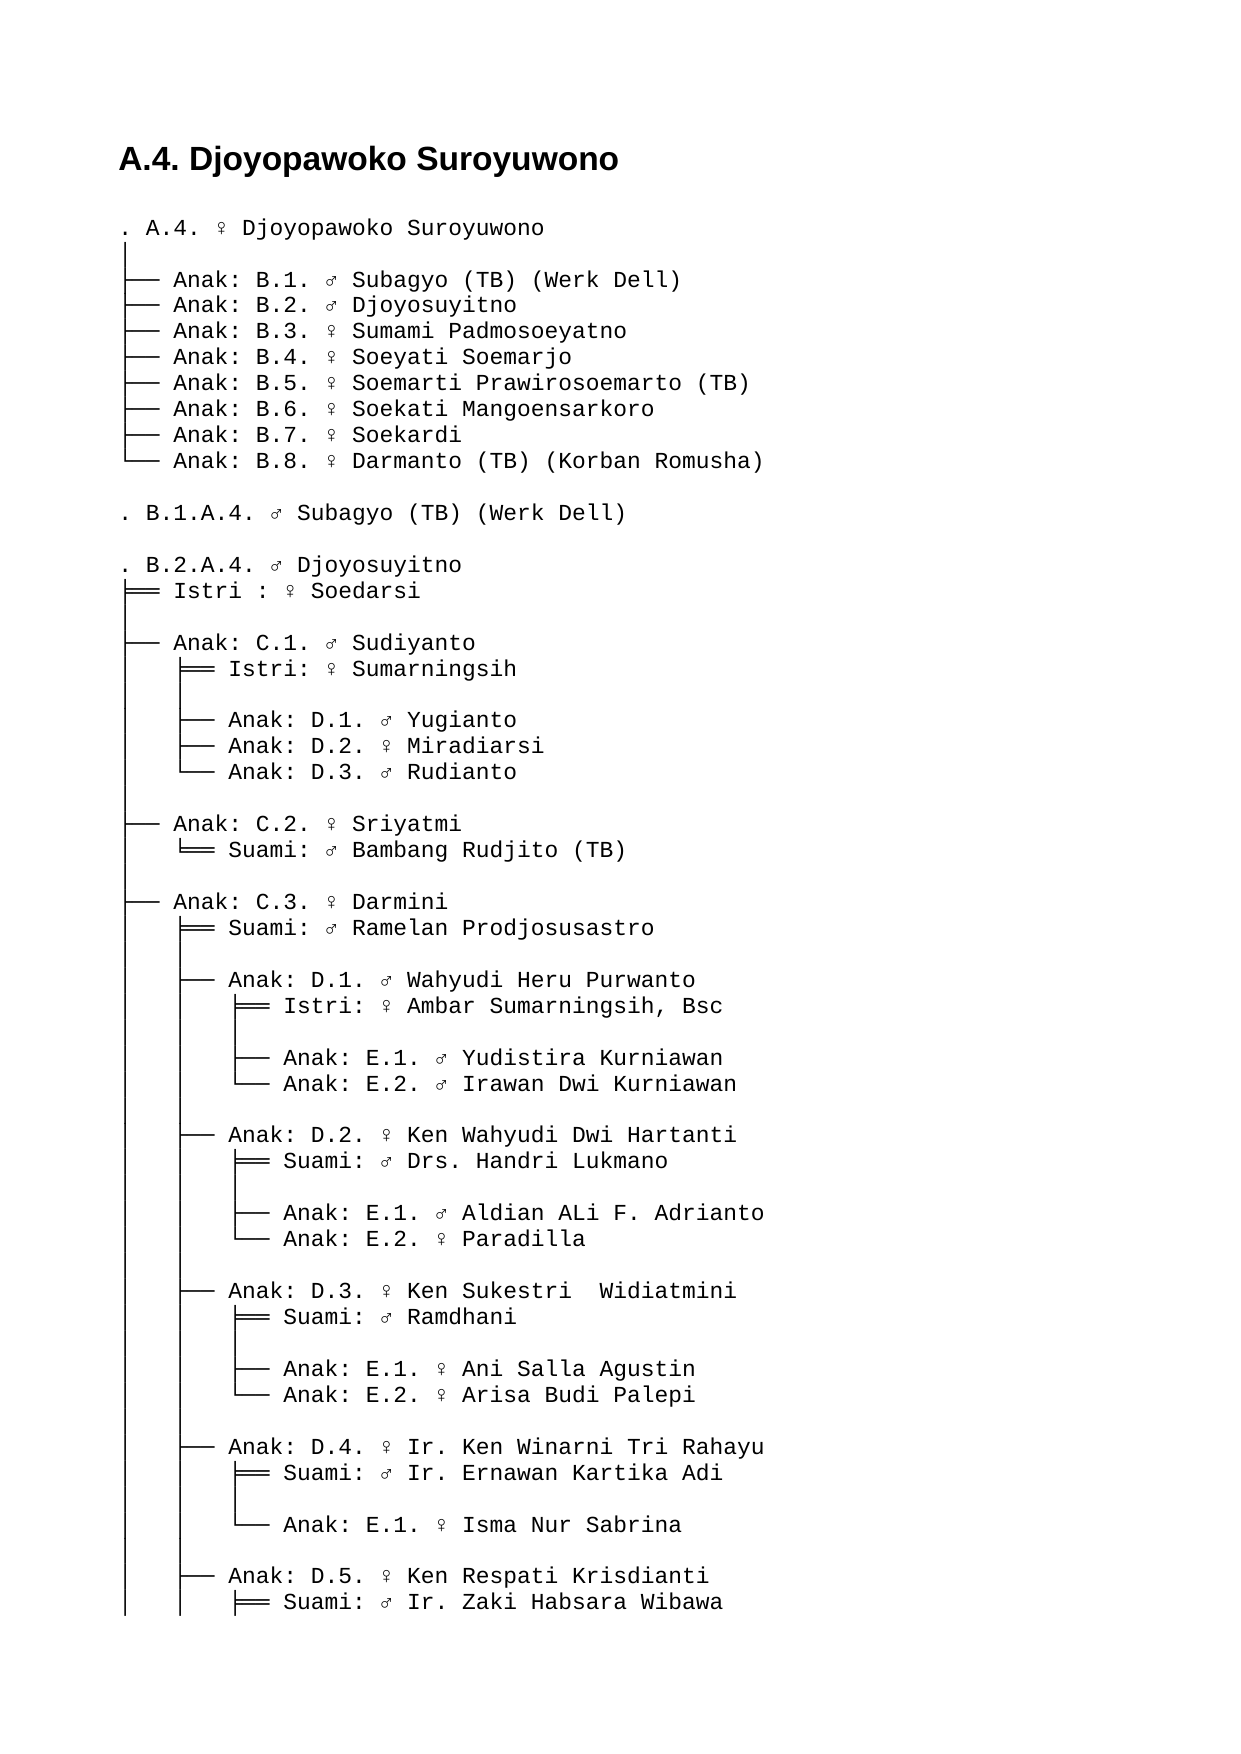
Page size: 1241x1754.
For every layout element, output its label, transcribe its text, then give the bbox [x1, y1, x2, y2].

text │ │ ├── Anak: E.1. ♂ Yudistira Kurniawan [181, 1046, 234, 1072]
text │ │ └── Anak: E.2. ♀ Arisa Budi Palepi [126, 1383, 179, 1409]
text │ │ [118, 1098, 124, 1124]
text │ │ [181, 1253, 1122, 1279]
text │ [126, 787, 1122, 813]
text ├── Anak: B.2. ♂ Djoyosuyitno [126, 294, 1122, 320]
text │ │ └── Anak: E.2. ♂ Irawan Dwi Kurniawan [181, 1072, 1122, 1098]
text │ │ └── Anak: E.2. ♂ Irawan Dwi Kurniawan [126, 1072, 179, 1098]
text ├── Anak: B.5. ♀ Soemarti Prawirosoemarto (TB) [126, 372, 1122, 398]
text ├── Anak: B.3. ♀ Sumami Padmosoeyatno [126, 320, 1122, 346]
text │ │ [126, 942, 179, 968]
text │ │ [181, 683, 1122, 709]
text │ [126, 864, 1122, 890]
text │ │ ├── Anak: E.1. ♂ Aldian ALi F. Adrianto [181, 1202, 234, 1228]
text │ │ │ [118, 1331, 124, 1357]
text │ ├── Anak: D.4. ♀ Ir. Ken Winarni Tri Rahayu [181, 1435, 1122, 1461]
text │ └── Anak: D.3. ♂ Rudianto [126, 761, 1122, 787]
text │ │ ├── Anak: E.1. ♂ Yudistira Kurniawan [126, 1046, 179, 1072]
text │ ├── Anak: D.1. ♂ Wahyudi Heru Purwanto [181, 968, 1122, 994]
text │ │ [118, 1409, 124, 1435]
text │ [126, 242, 1122, 268]
text . B.2.A.4. ♂ Djoyosuyitno [118, 553, 1122, 579]
text │ │ [181, 1539, 1122, 1565]
text │ ├── Anak: D.3. ♀ Ken Sukestri Widiatmini [126, 1279, 179, 1305]
text │ ├── Anak: D.4. ♀ Ir. Ken Winarni Tri Rahayu [126, 1435, 179, 1461]
text │ │ ╞══ Suami: ♂ Ir. Zaki Habsara Wibawa [118, 1591, 1122, 1617]
text │ ╞══ Istri: ♀ Sumarningsih [181, 657, 1122, 683]
text │ │ [118, 942, 124, 968]
text │ [118, 605, 124, 631]
text │ ╞══ Suami: ♂ Ramelan Prodjosusastro [181, 916, 1122, 942]
text │ │ [126, 683, 179, 709]
text │ │ ├── Anak: E.1. ♂ Aldian ALi F. Adrianto [236, 1202, 1122, 1228]
text │ │ │ [236, 1020, 1122, 1046]
text │ │ │ [126, 1331, 179, 1357]
text │ ├── Anak: D.2. ♀ Miradiarsi [181, 735, 1122, 761]
text │ ├── Anak: D.1. ♂ Wahyudi Heru Purwanto [126, 968, 179, 994]
text │ │ ├── Anak: E.1. ♀ Ani Salla Agustin [181, 1357, 234, 1383]
text └── Anak: B.8. ♀ Darmanto (TB) (Korban Romusha) [118, 449, 1122, 475]
text │ │ │ [181, 1487, 234, 1513]
text │ │ [126, 1098, 179, 1124]
text │ [118, 242, 124, 268]
text │ ├── Anak: D.1. ♂ Yugianto [126, 709, 179, 735]
text │ │ [181, 1409, 1122, 1435]
text │ ╘══ Suami: ♂ Bambang Rudjito (TB) [126, 838, 1122, 864]
text │ │ ├── Anak: E.1. ♂ Yudistira Kurniawan [236, 1046, 1122, 1072]
text │ ├── Anak: D.3. ♀ Ken Sukestri Widiatmini [181, 1279, 1122, 1305]
text │ │ └── Anak: E.1. ♀ Isma Nur Sabrina [181, 1513, 1122, 1539]
text │ │ │ [126, 1176, 179, 1202]
text │ │ ╞══ Suami: ♂ Ramdhani [236, 1305, 1122, 1331]
text │ ├── Anak: D.2. ♀ Miradiarsi [126, 735, 179, 761]
text │ [118, 864, 124, 890]
text │ │ ╞══ Suami: ♂ Drs. Handri Lukmano [236, 1150, 1122, 1176]
text │ │ ╞══ Suami: ♂ Ir. Ernawan Kartika Adi [181, 1461, 234, 1487]
text │ [118, 787, 124, 813]
text │ │ [118, 1539, 124, 1565]
text │ │ │ [236, 1331, 1122, 1357]
text │ │ │ [181, 1176, 234, 1202]
text │ │ [181, 1098, 1122, 1124]
text │ │ ╞══ Istri: ♀ Ambar Sumarningsih, Bsc [181, 994, 234, 1020]
text │ │ ╞══ Suami: ♂ Ramdhani [126, 1305, 179, 1331]
text │ │ │ [236, 1176, 1122, 1202]
text │ │ └── Anak: E.2. ♀ Paradilla [181, 1228, 1122, 1253]
text │ [126, 605, 1122, 631]
text │ ├── Anak: D.5. ♀ Ken Respati Krisdianti [126, 1565, 179, 1591]
text │ ╞══ Suami: ♂ Ramelan Prodjosusastro [126, 916, 179, 942]
text ├── Anak: C.1. ♂ Sudiyanto [126, 631, 1122, 657]
text │ │ │ [118, 1176, 124, 1202]
text │ │ [126, 1409, 179, 1435]
text │ │ ├── Anak: E.1. ♀ Ani Salla Agustin [236, 1357, 1122, 1383]
text │ │ ╞══ Suami: ♂ Ir. Ernawan Kartika Adi [236, 1461, 1122, 1487]
text │ │ [126, 1539, 179, 1565]
text │ │ │ [126, 1487, 179, 1513]
text │ │ [181, 942, 1122, 968]
text ├── Anak: B.1. ♂ Subagyo (TB) (Werk Dell) [126, 268, 1122, 294]
text │ ├── Anak: D.1. ♂ Yugianto [181, 709, 1122, 735]
text │ │ └── Anak: E.2. ♀ Arisa Budi Palepi [181, 1383, 1122, 1409]
subtitle A.4. Djoyopawoko Suroyuwono [118, 139, 1122, 178]
text │ │ [118, 683, 124, 709]
text │ ╞══ Istri: ♀ Sumarningsih [126, 657, 179, 683]
text │ │ └── Anak: E.1. ♀ Isma Nur Sabrina [126, 1513, 179, 1539]
text . B.1.A.4. ♂ Subagyo (TB) (Werk Dell) [118, 501, 1122, 527]
text │ │ ╞══ Suami: ♂ Ramdhani [181, 1305, 234, 1331]
text │ │ ├── Anak: E.1. ♂ Aldian ALi F. Adrianto [126, 1202, 179, 1228]
text │ │ ╞══ Suami: ♂ Drs. Handri Lukmano [181, 1150, 234, 1176]
text │ │ ╞══ Istri: ♀ Ambar Sumarningsih, Bsc [126, 994, 179, 1020]
text │ │ │ [181, 1020, 234, 1046]
text ├── Anak: B.6. ♀ Soekati Mangoensarkoro [126, 398, 1122, 423]
text │ │ [118, 1253, 124, 1279]
text ├── Anak: C.2. ♀ Sriyatmi [126, 813, 1122, 838]
text │ │ │ [236, 1487, 1122, 1513]
text │ │ │ [118, 1487, 124, 1513]
text │ │ ╞══ Suami: ♂ Drs. Handri Lukmano [126, 1150, 179, 1176]
text │ ├── Anak: D.2. ♀ Ken Wahyudi Dwi Hartanti [126, 1124, 179, 1150]
text │ │ │ [126, 1020, 179, 1046]
text │ │ │ [181, 1331, 234, 1357]
text │ │ │ [118, 1020, 124, 1046]
text │ ├── Anak: D.2. ♀ Ken Wahyudi Dwi Hartanti [181, 1124, 1122, 1150]
text ╞══ Istri : ♀ Soedarsi [126, 579, 1122, 605]
text . A.4. ♀ Djoyopawoko Suroyuwono [118, 216, 1122, 242]
text ├── Anak: B.7. ♀ Soekardi [126, 423, 1122, 449]
text │ │ ╞══ Suami: ♂ Ir. Ernawan Kartika Adi [126, 1461, 179, 1487]
text │ │ └── Anak: E.2. ♀ Paradilla [126, 1228, 179, 1253]
text │ │ ├── Anak: E.1. ♀ Ani Salla Agustin [126, 1357, 179, 1383]
text │ │ ╞══ Istri: ♀ Ambar Sumarningsih, Bsc [236, 994, 1122, 1020]
text │ │ [126, 1253, 179, 1279]
text ├── Anak: C.3. ♀ Darmini [126, 890, 1122, 916]
text ├── Anak: B.4. ♀ Soeyati Soemarjo [126, 346, 1122, 372]
text │ ├── Anak: D.5. ♀ Ken Respati Krisdianti [181, 1565, 1122, 1591]
